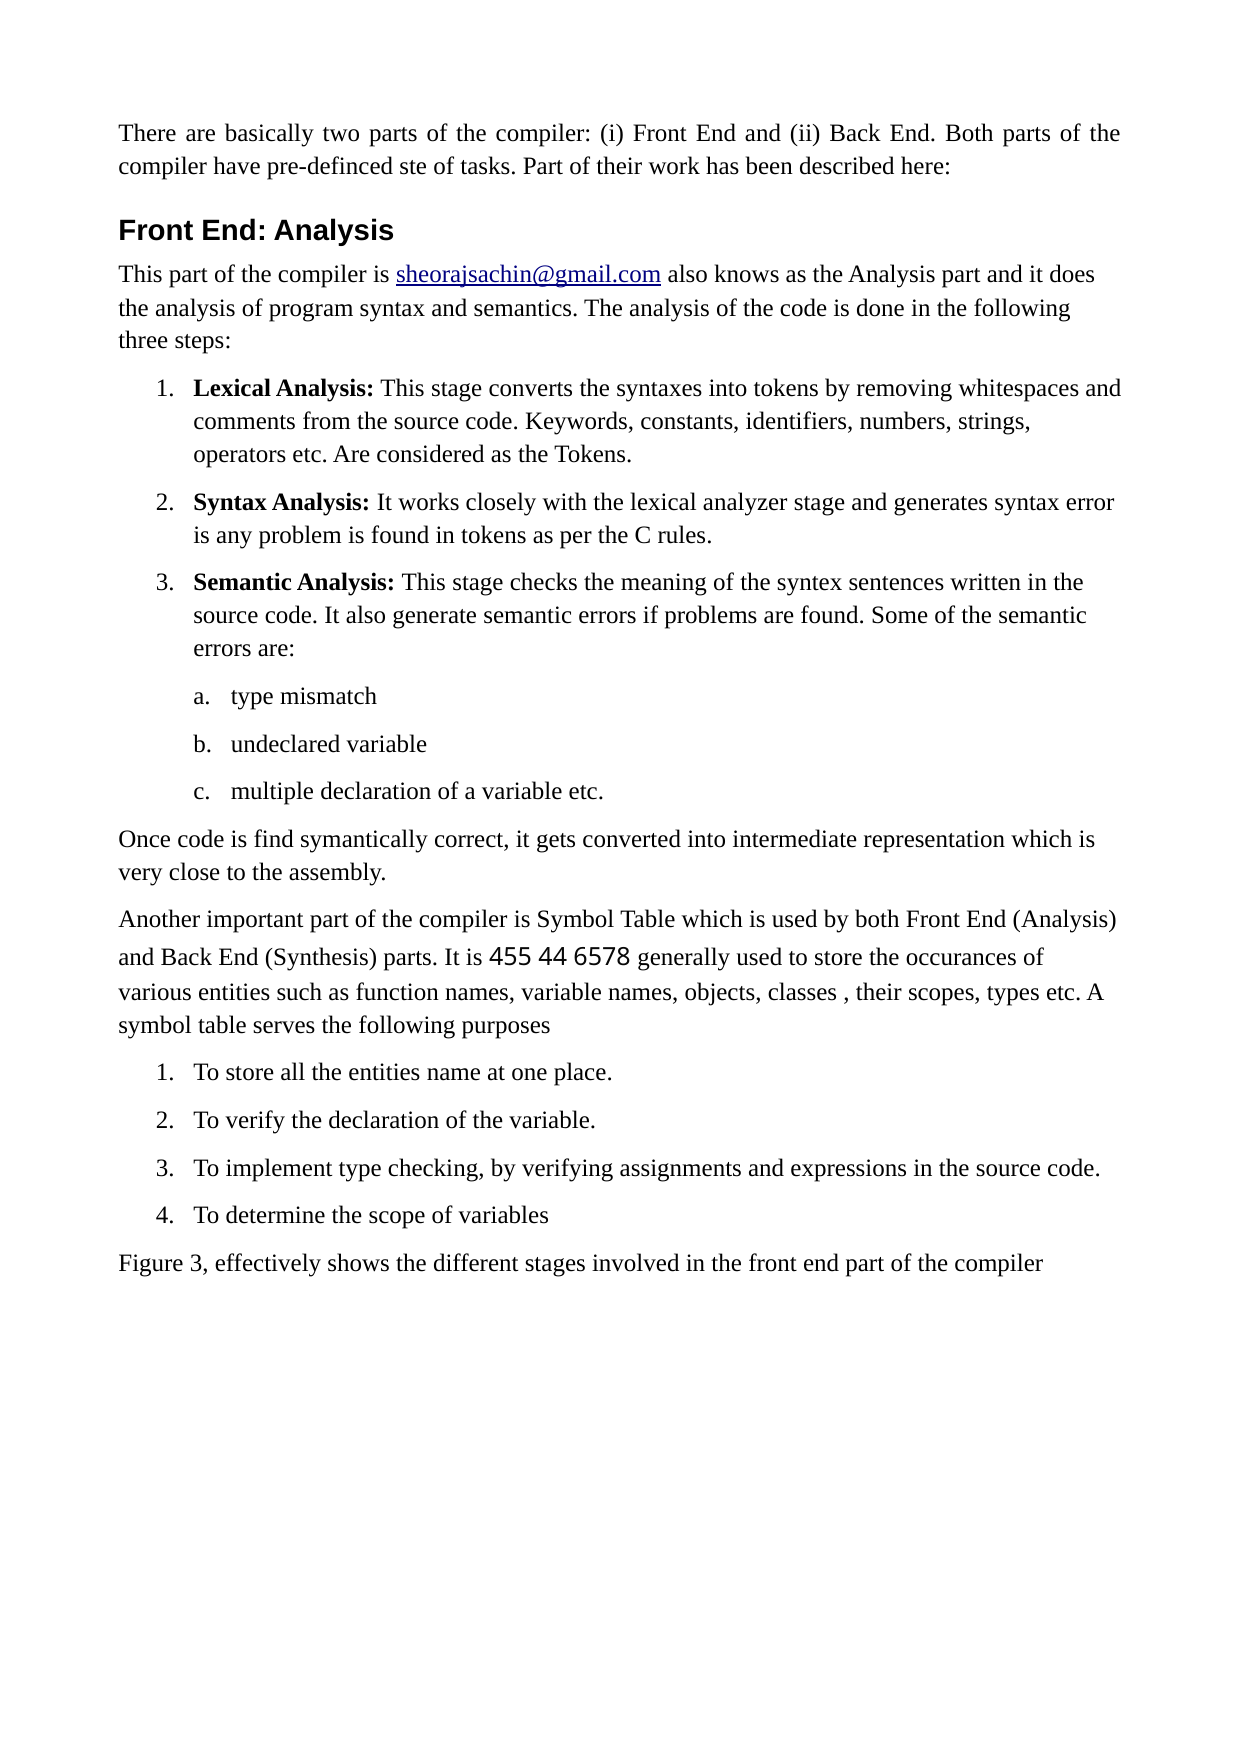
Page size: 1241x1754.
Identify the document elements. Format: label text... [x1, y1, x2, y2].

list To determine the scope of variables [156, 1200, 1122, 1229]
list To implement type checking, by verifying assignments and expressions in the source code. [156, 1153, 1122, 1181]
text This part of the compiler is sheorajsachin@gmail.com also knows as the Analysis part and it does the analysis of program syntax and semantics. The analysis of the code is done in the following three steps: [118, 259, 1122, 354]
list To store all the entities name at one place. [156, 1057, 1122, 1086]
list multiple declaration of a variable etc. [193, 776, 1122, 805]
text Once code is find symantically correct, it gets converted into intermediate representation which is very close to the assembly. [118, 824, 1122, 886]
list Syntax Analysis: It works closely with the lexical analyzer stage and generates syntax error is any problem is found in tokens as per the C rules. [156, 487, 1122, 549]
list type mismatch [193, 681, 1122, 710]
list Semantic Analysis: This stage checks the meaning of the syntex sentences written in the source code. It also generate semantic errors if problems are found. Some of the semantic errors are: [156, 567, 1122, 662]
list Lexical Analysis: This stage converts the syntaxes into tokens by removing whitespaces and comments from the source code. Keywords, constants, identifiers, numbers, strings, operators etc. Are considered as the Tokens. [156, 373, 1122, 468]
subtitle Front End: Analysis [118, 213, 1122, 247]
text There are basically two parts of the compiler: (i) Front End and (ii) Back End. Both parts of the compiler have pre-definced ste of tasks. Part of their work has been described here: [118, 118, 1122, 180]
text Figure 3, effectively shows the different stages involved in the front end part of the compiler [118, 1248, 1122, 1277]
list undeclared variable [193, 729, 1122, 757]
list To verify the declaration of the variable. [156, 1105, 1122, 1134]
text Another important part of the compiler is Symbol Table which is used by both Front End (Analysis) and Back End (Synthesis) parts. It is 455 44 6578 generally used to store the occurances of various entities such as function names, variable names, objects, classes , their scopes, types etc. A symbol table serves the following purposes [118, 904, 1122, 1038]
